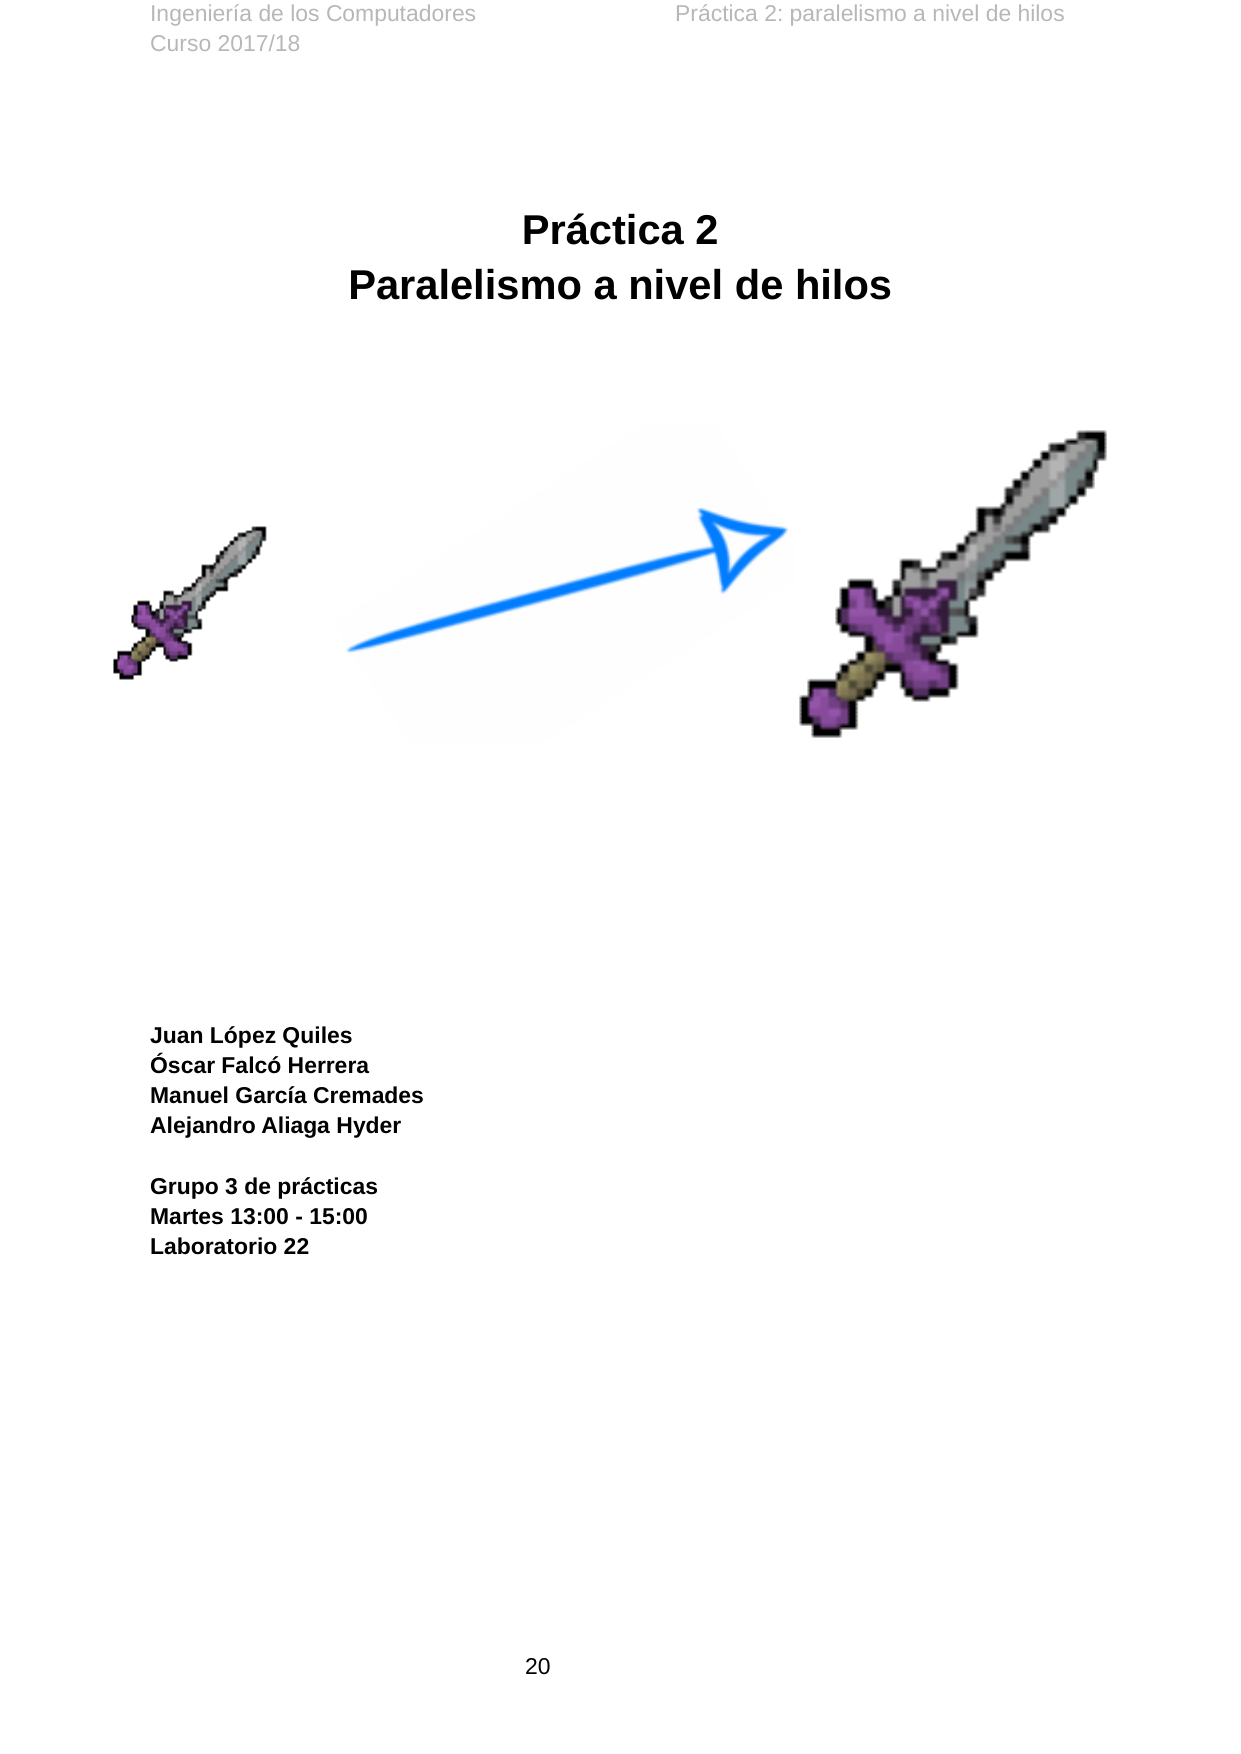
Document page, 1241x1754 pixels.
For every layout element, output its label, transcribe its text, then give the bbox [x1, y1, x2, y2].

text Práctica 2 [150, 205, 1090, 253]
text Juan López Quiles [150, 1022, 1090, 1048]
text Alejandro Aliaga Hyder [150, 1112, 1090, 1139]
text Óscar Falcó Herrera [150, 1052, 1090, 1078]
picture [110, 425, 1115, 746]
text Martes 13:00 - 15:00 [150, 1203, 1090, 1229]
text Manuel García Cremades [150, 1082, 1090, 1108]
text Paralelismo a nivel de hilos [150, 260, 1090, 308]
text Grupo 3 de prácticas [150, 1173, 1090, 1199]
text Laboratorio 22 [150, 1233, 1090, 1259]
